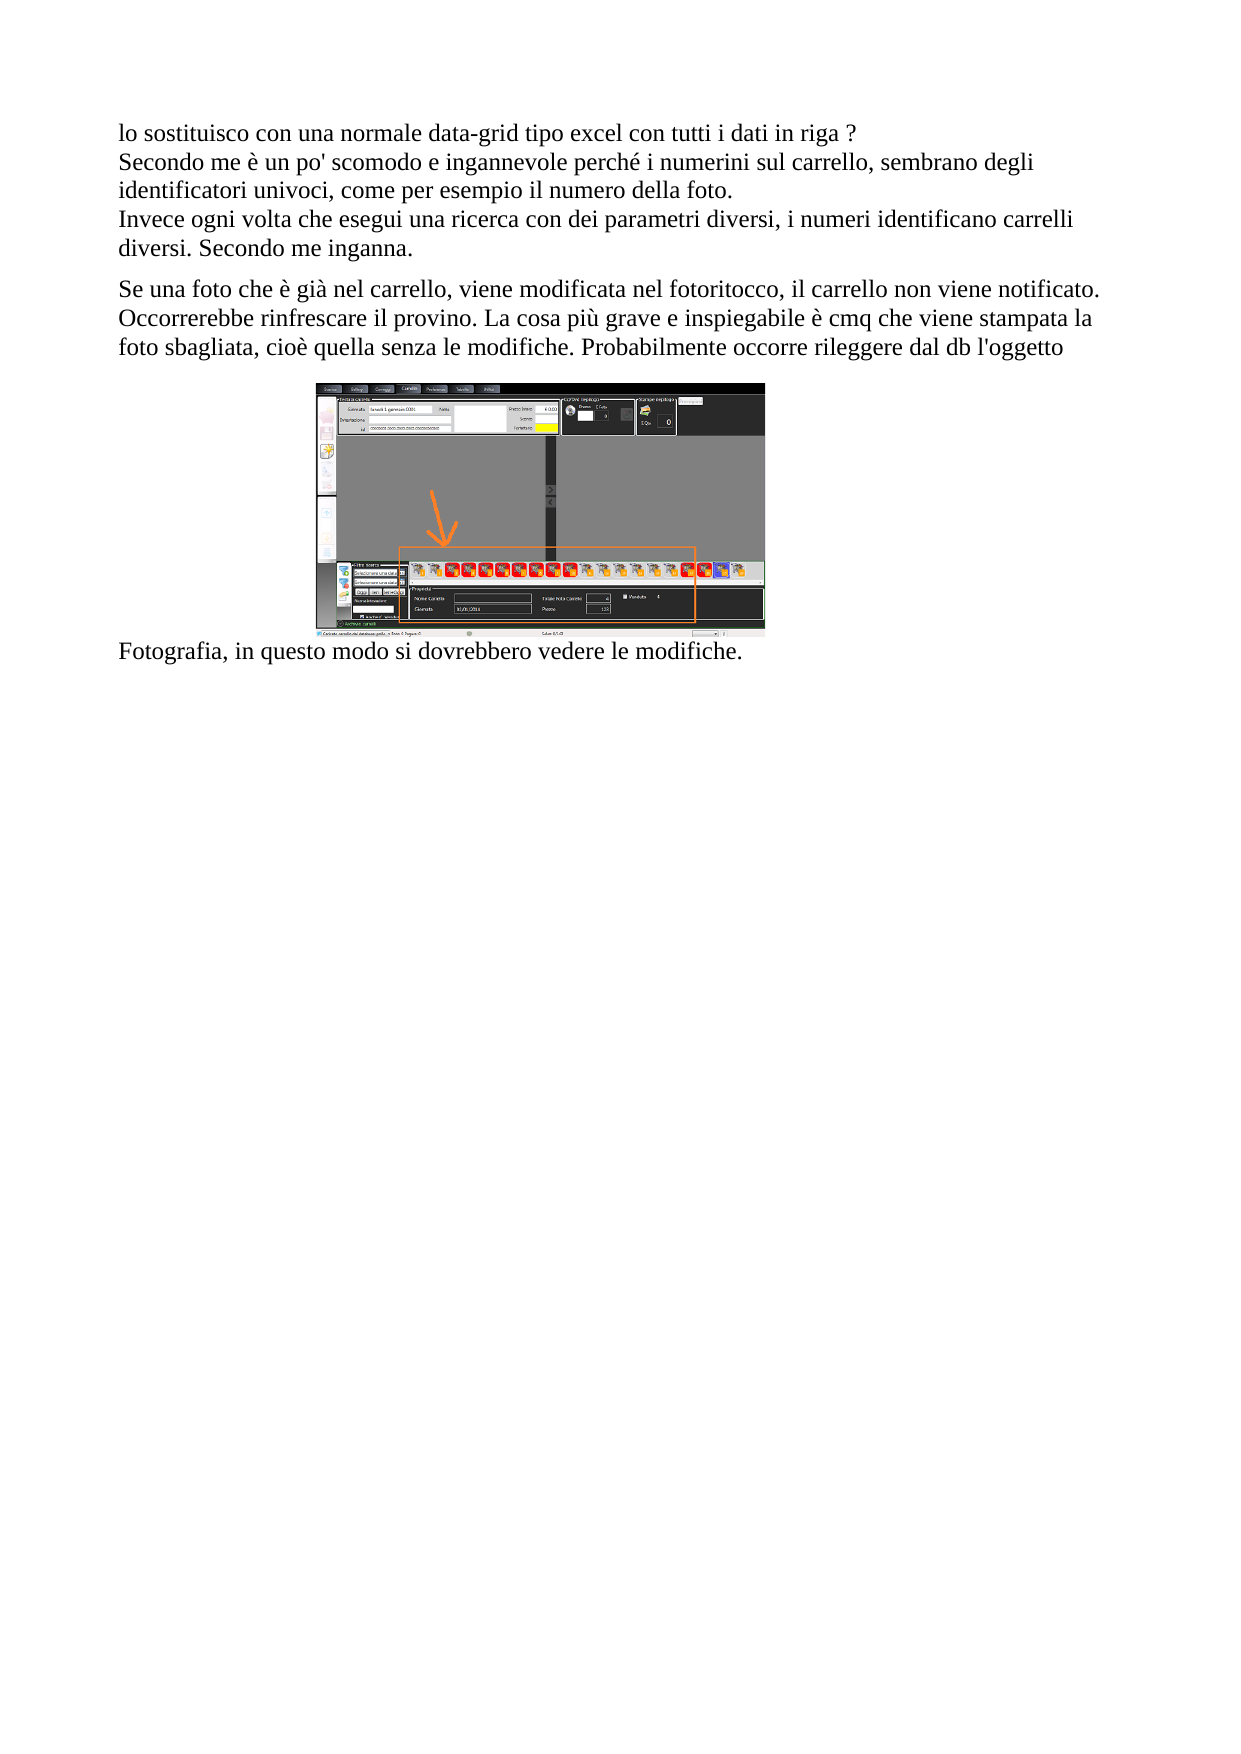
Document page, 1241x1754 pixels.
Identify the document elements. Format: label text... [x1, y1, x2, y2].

text lo sostituisco con una normale data-grid tipo excel con tutti i dati in riga ? Secondo me è un po' scomodo e ingannevole perché i numerini sul carrello, sembrano degli identificatori univoci, come per esempio il numero della foto. Invece ogni volta che esegui una ricerca con dei parametri diversi, i numeri identificano carrelli diversi. Secondo me inganna. [118, 118, 1122, 262]
text Se una foto che è già nel carrello, viene modificata nel fotoritocco, il carrello non viene notificato. Occorrerebbe rinfrescare il provino. La cosa più grave e inspiegabile è cmq che viene stampata la foto sbagliata, cioè quella senza le modifiche. Probabilmente occorre rileggere dal db l'oggetto Fotografia, in questo modo si dovrebbero vedere le modifiche. [118, 274, 1122, 665]
